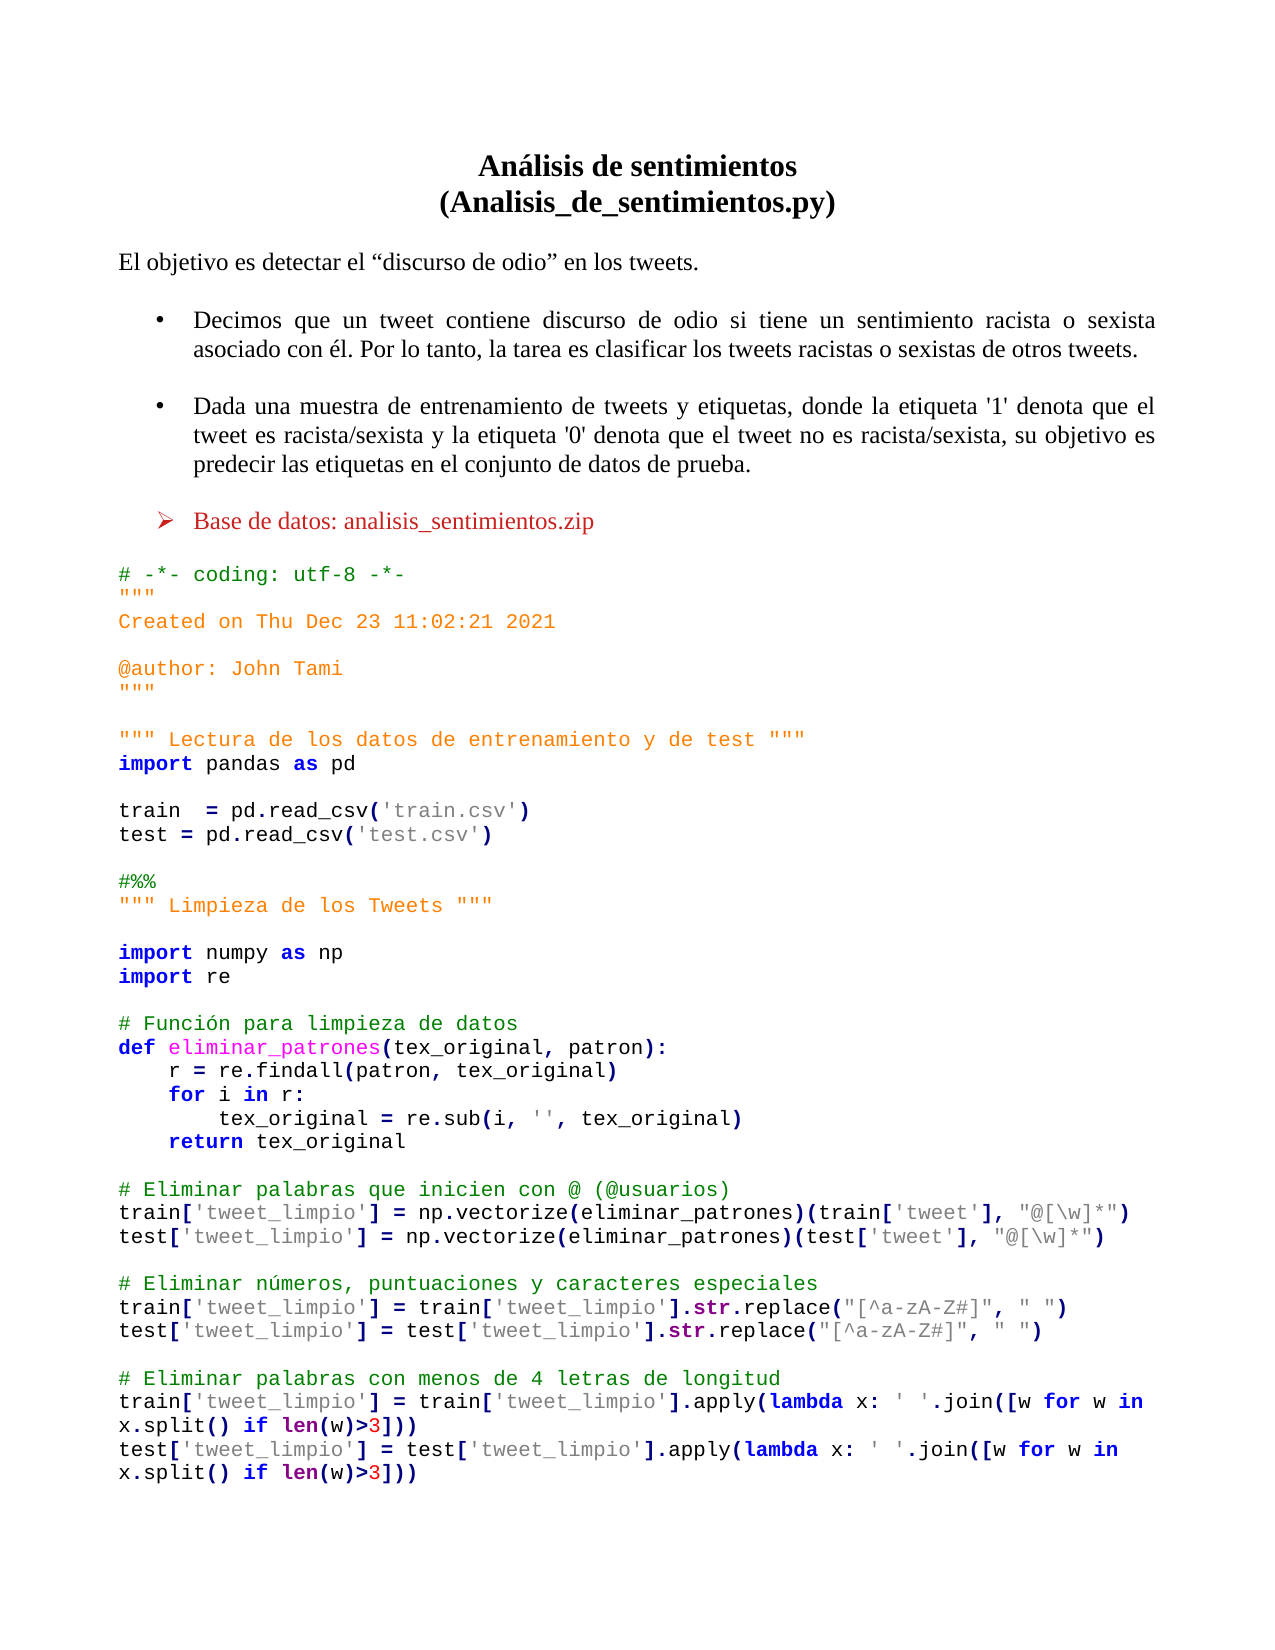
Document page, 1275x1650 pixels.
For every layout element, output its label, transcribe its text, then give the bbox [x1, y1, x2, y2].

text """ Limpieza de los Tweets """ [118, 895, 1157, 918]
list Decimos que un tweet contiene discurso de odio si tiene un sentimiento racista o sexista asociado con él. Por lo tanto, la tarea es clasificar los tweets racistas o sexistas de otros tweets. [156, 305, 1157, 362]
text @author: John Tami [118, 658, 1157, 682]
text train['tweet_limpio'] = train['tweet_limpio'].str.replace("[^a-zA-Z#]", " ") [118, 1297, 1157, 1320]
text tex_original = re.sub(i, '', tex_original) [118, 1108, 1157, 1131]
text test = pd.read_csv('test.csv') [118, 824, 1157, 847]
text # Eliminar números, puntuaciones y caracteres especiales [118, 1273, 1157, 1297]
text test['tweet_limpio'] = np.vectorize(eliminar_patrones)(test['tweet'], "@[\w]*") [118, 1226, 1157, 1249]
text # Eliminar palabras que inicien con @ (@usuarios) [118, 1178, 1157, 1202]
text """ [118, 682, 1157, 706]
text return tex_original [118, 1131, 1157, 1155]
text #%% [118, 871, 1157, 895]
text test['tweet_limpio'] = test['tweet_limpio'].apply(lambda x: ' '.join([w for w in x.split() if len(w)>3])) [118, 1439, 1157, 1486]
list Base de datos: analisis_sentimientos.zip [156, 506, 1157, 535]
text Análisis de sentimientos [118, 147, 1157, 183]
text """ Lectura de los datos de entrenamiento y de test """ [118, 729, 1157, 753]
text for i in r: [118, 1084, 1157, 1108]
text El objetivo es detectar el “discurso de odio” en los tweets. [118, 247, 1157, 276]
text train['tweet_limpio'] = np.vectorize(eliminar_patrones)(train['tweet'], "@[\w]*") [118, 1202, 1157, 1226]
text Created on Thu Dec 23 11:02:21 2021 [118, 611, 1157, 635]
text (Analisis_de_sentimientos.py) [118, 183, 1157, 219]
text test['tweet_limpio'] = test['tweet_limpio'].str.replace("[^a-zA-Z#]", " ") [118, 1320, 1157, 1344]
text def eliminar_patrones(tex_original, patron): [118, 1037, 1157, 1060]
text train = pd.read_csv('train.csv') [118, 800, 1157, 824]
text """ [118, 587, 1157, 611]
text import re [118, 966, 1157, 989]
text # Eliminar palabras con menos de 4 letras de longitud [118, 1368, 1157, 1391]
list Dada una muestra de entrenamiento de tweets y etiquetas, donde la etiqueta '1' denota que el tweet es racista/sexista y la etiqueta '0' denota que el tweet no es racista/sexista, su objetivo es predecir las etiquetas en el conjunto de datos de prueba. [156, 391, 1157, 477]
text train['tweet_limpio'] = train['tweet_limpio'].apply(lambda x: ' '.join([w for w in x.split() if len(w)>3])) [118, 1391, 1157, 1439]
text import numpy as np [118, 942, 1157, 966]
text # -*- coding: utf-8 -*- [118, 564, 1157, 587]
text r = re.findall(patron, tex_original) [118, 1060, 1157, 1084]
text import pandas as pd [118, 753, 1157, 777]
text # Función para limpieza de datos [118, 1013, 1157, 1037]
